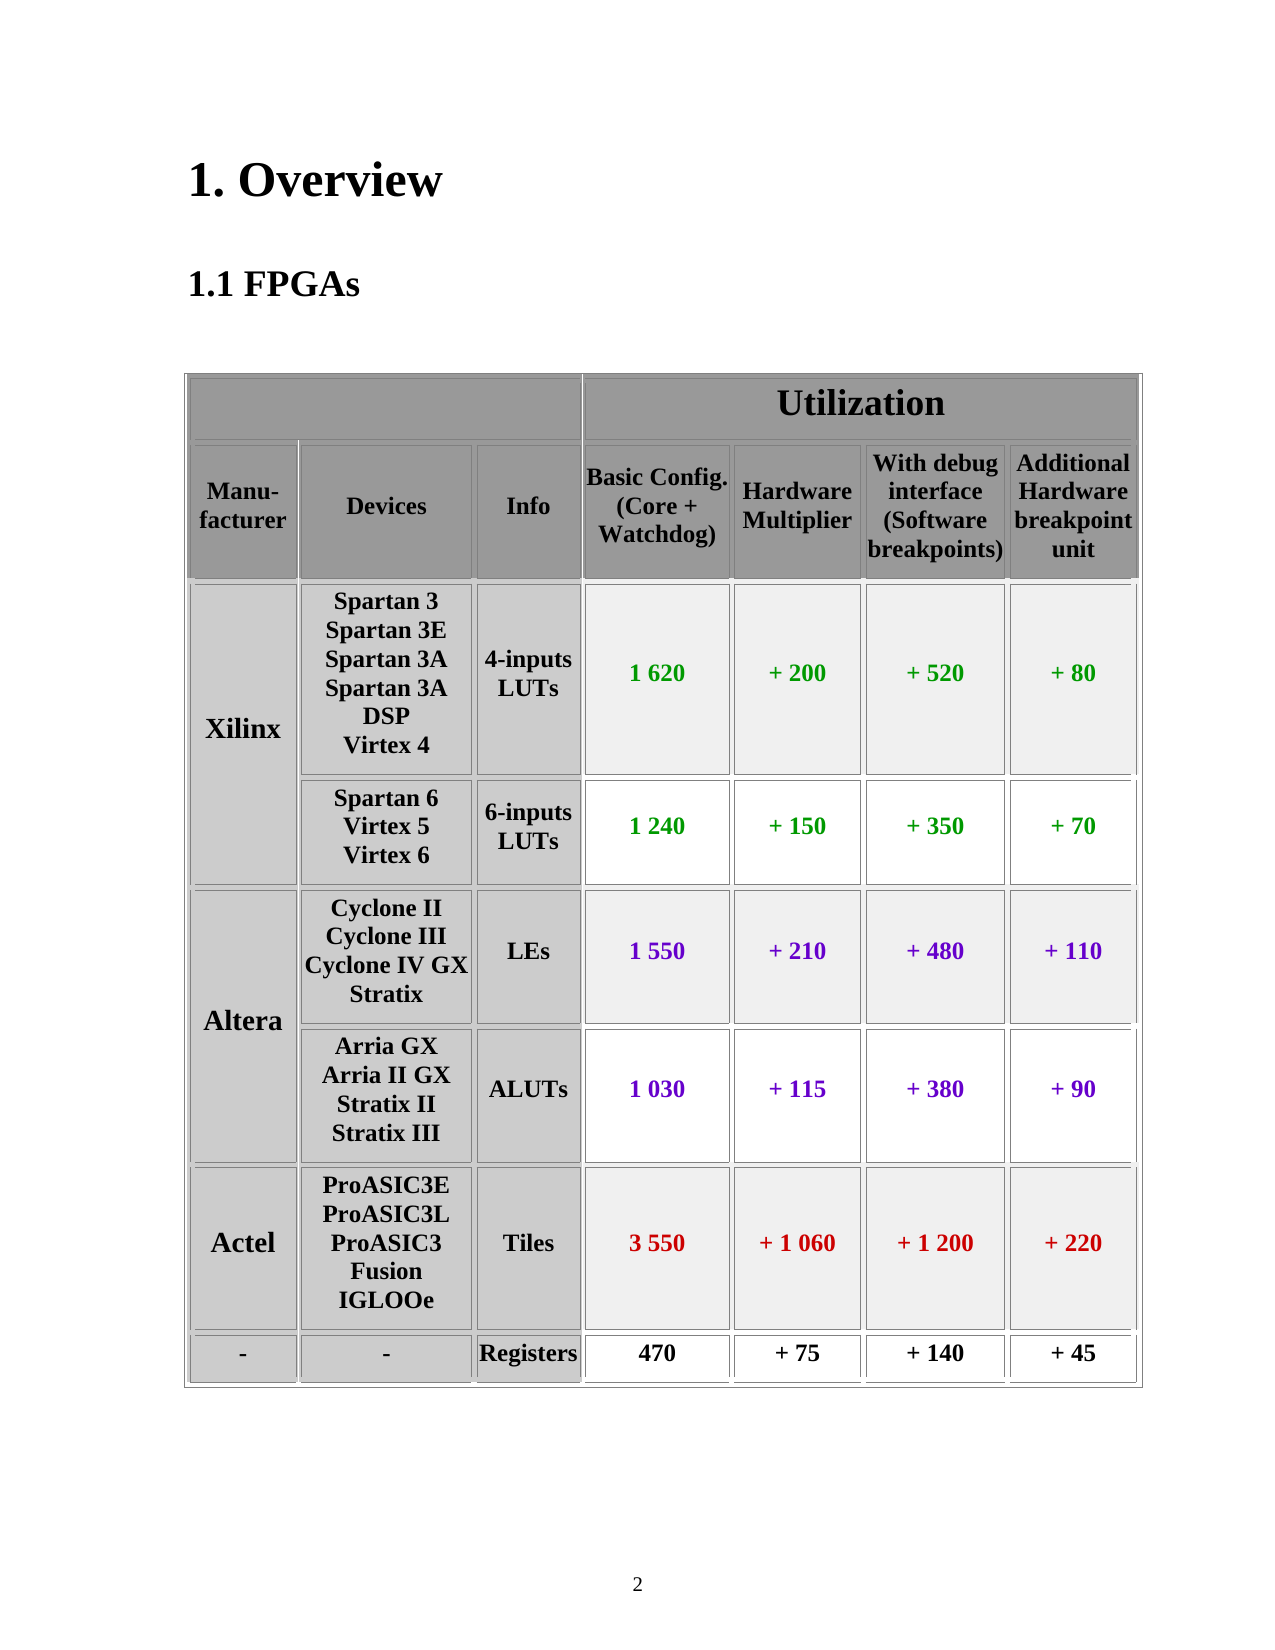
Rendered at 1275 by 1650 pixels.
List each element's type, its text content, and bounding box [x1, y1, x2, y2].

table_cell + 140 [863, 1329, 1007, 1382]
table_cell Spartan 6 Virtex 5 Virtex 6 [299, 774, 474, 884]
table_cell + 45 [1007, 1329, 1139, 1382]
table_cell ProASIC3E ProASIC3L ProASIC3 Fusion IGLOOe [299, 1162, 474, 1329]
table_cell + 520 [863, 578, 1007, 774]
table_cell + 350 [863, 774, 1007, 884]
table_cell 1 030 [583, 1023, 731, 1162]
table_cell - [299, 1329, 474, 1382]
table_cell + 480 [863, 884, 1007, 1023]
table_cell Additional Hardware breakpoint unit [1007, 439, 1139, 578]
table_cell Cyclone II Cyclone III Cyclone IV GX Stratix [299, 884, 474, 1023]
table_cell + 380 [863, 1023, 1007, 1162]
table_cell 1 620 [583, 578, 731, 774]
table_cell Tiles [474, 1162, 582, 1329]
table_cell + 75 [731, 1329, 863, 1382]
table_header Utilization [583, 374, 1139, 439]
table_cell + 70 [1007, 774, 1139, 884]
text 1.1 FPGAs [187, 261, 1088, 304]
table_cell Basic Config. (Core + Watchdog) [583, 439, 731, 578]
table_cell + 110 [1007, 884, 1139, 1023]
table_cell Info [474, 439, 582, 578]
table_cell Arria GX Arria II GX Stratix II Stratix III [299, 1023, 474, 1162]
table_cell Xilinx [187, 578, 298, 884]
table_cell LEs [474, 884, 582, 1023]
table_cell + 80 [1007, 578, 1139, 774]
table_cell 470 [583, 1329, 731, 1382]
table_cell + 1 060 [731, 1162, 863, 1329]
table_cell 1 550 [583, 884, 731, 1023]
table_cell + 90 [1007, 1023, 1139, 1162]
table_cell + 150 [731, 774, 863, 884]
table_cell ALUTs [474, 1023, 582, 1162]
table_cell Registers [474, 1329, 582, 1382]
table_cell + 115 [731, 1023, 863, 1162]
table_cell Devices [299, 440, 474, 578]
table_cell Manu-facturer [187, 439, 298, 578]
table_cell Hardware Multiplier [731, 440, 863, 578]
table_header [187, 374, 582, 439]
table_cell + 220 [1007, 1162, 1139, 1329]
table_cell Altera [187, 884, 298, 1162]
table_cell With debug interface (Software breakpoints) [863, 440, 1007, 578]
table_cell Spartan 3 Spartan 3E Spartan 3A Spartan 3A DSP Virtex 4 [299, 578, 474, 774]
table_cell - [187, 1329, 298, 1382]
table_cell + 1 200 [863, 1162, 1007, 1329]
table_cell 1 240 [583, 774, 731, 884]
table_cell 4-inputs LUTs [474, 578, 582, 774]
table_cell + 200 [731, 578, 863, 774]
table_cell Actel [187, 1162, 298, 1329]
text 1. Overview [187, 150, 1088, 207]
table_cell + 210 [731, 884, 863, 1023]
table_cell 6-inputs LUTs [474, 774, 582, 884]
table_cell 3 550 [583, 1162, 731, 1329]
